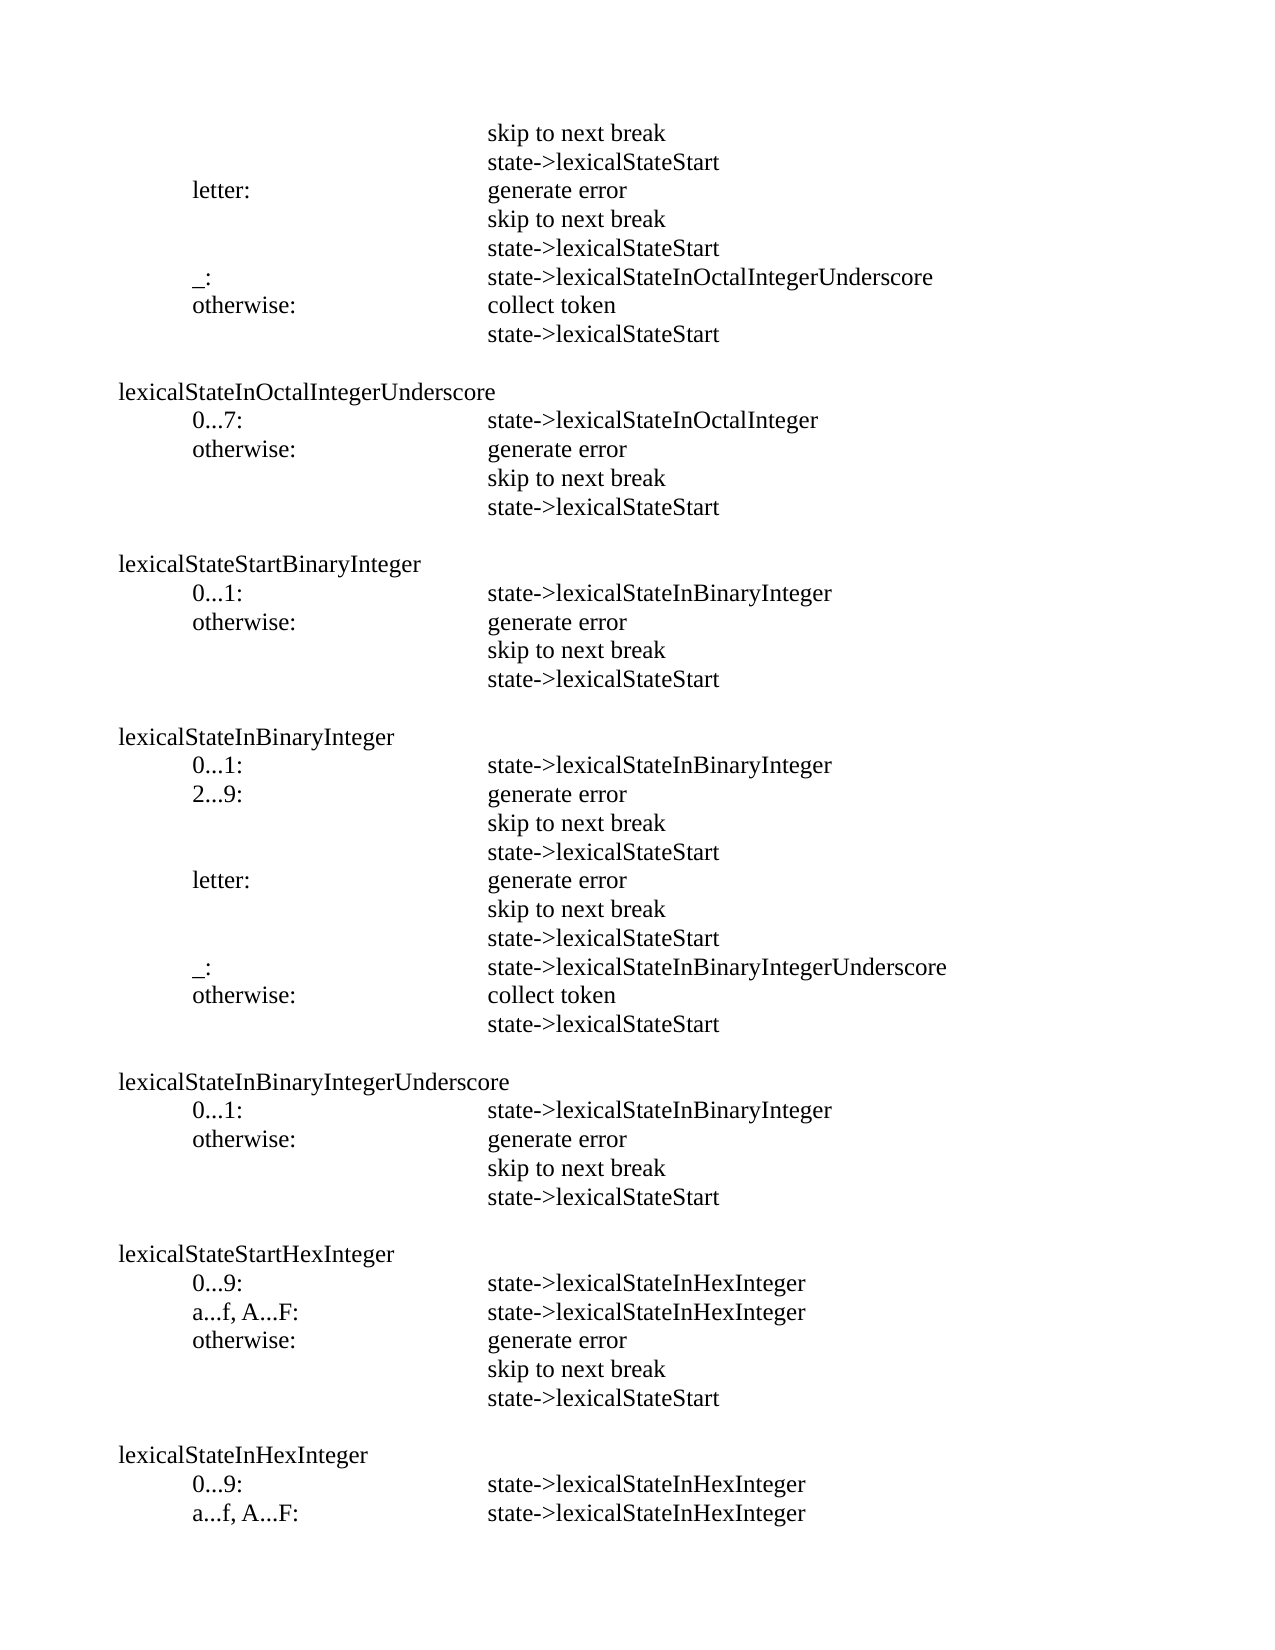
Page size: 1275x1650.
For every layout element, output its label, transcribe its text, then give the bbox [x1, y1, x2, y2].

text state->lexicalStateStart [118, 664, 1157, 693]
text skip to next break [118, 463, 1157, 492]
text state->lexicalStateStart [118, 492, 1157, 521]
text otherwise: collect token [118, 981, 1157, 1009]
text 0...1: state->lexicalStateInBinaryInteger [118, 578, 1157, 607]
text otherwise: generate error [118, 434, 1157, 463]
text skip to next break [118, 1354, 1157, 1383]
text state->lexicalStateStart [118, 1182, 1157, 1211]
text state->lexicalStateStart [118, 233, 1157, 262]
text 0...1: state->lexicalStateInBinaryInteger [118, 1096, 1157, 1124]
text a...f, A...F: state->lexicalStateInHexInteger [118, 1297, 1157, 1326]
text state->lexicalStateStart [118, 923, 1157, 952]
text skip to next break [118, 894, 1157, 923]
text state->lexicalStateStart [118, 147, 1157, 176]
text lexicalStateInBinaryInteger [118, 722, 1157, 751]
text state->lexicalStateStart [118, 837, 1157, 866]
text skip to next break [118, 636, 1157, 664]
text 0...1: state->lexicalStateInBinaryInteger [118, 751, 1157, 779]
text otherwise: generate error [118, 1326, 1157, 1354]
text state->lexicalStateStart [118, 319, 1157, 348]
text lexicalStateStartBinaryInteger [118, 549, 1157, 578]
text _: state->lexicalStateInOctalIntegerUnderscore [118, 262, 1157, 291]
text otherwise: collect token [118, 291, 1157, 319]
text lexicalStateInHexInteger [118, 1441, 1157, 1469]
text lexicalStateStartHexInteger [118, 1239, 1157, 1268]
text letter: generate error [118, 866, 1157, 894]
text state->lexicalStateStart [118, 1383, 1157, 1412]
text 2...9: generate error [118, 779, 1157, 808]
text state->lexicalStateStart [118, 1009, 1157, 1038]
text skip to next break [118, 118, 1157, 147]
text lexicalStateInOctalIntegerUnderscore [118, 377, 1157, 406]
text otherwise: generate error [118, 1124, 1157, 1153]
text skip to next break [118, 808, 1157, 837]
text lexicalStateInBinaryIntegerUnderscore [118, 1067, 1157, 1096]
text letter: generate error [118, 176, 1157, 204]
text otherwise: generate error [118, 607, 1157, 636]
text 0...9: state->lexicalStateInHexInteger [118, 1469, 1157, 1498]
text skip to next break [118, 1153, 1157, 1182]
text 0...9: state->lexicalStateInHexInteger [118, 1268, 1157, 1297]
text 0...7: state->lexicalStateInOctalInteger [118, 406, 1157, 434]
text skip to next break [118, 204, 1157, 233]
text _: state->lexicalStateInBinaryIntegerUnderscore [118, 952, 1157, 981]
text a...f, A...F: state->lexicalStateInHexInteger [118, 1498, 1157, 1527]
